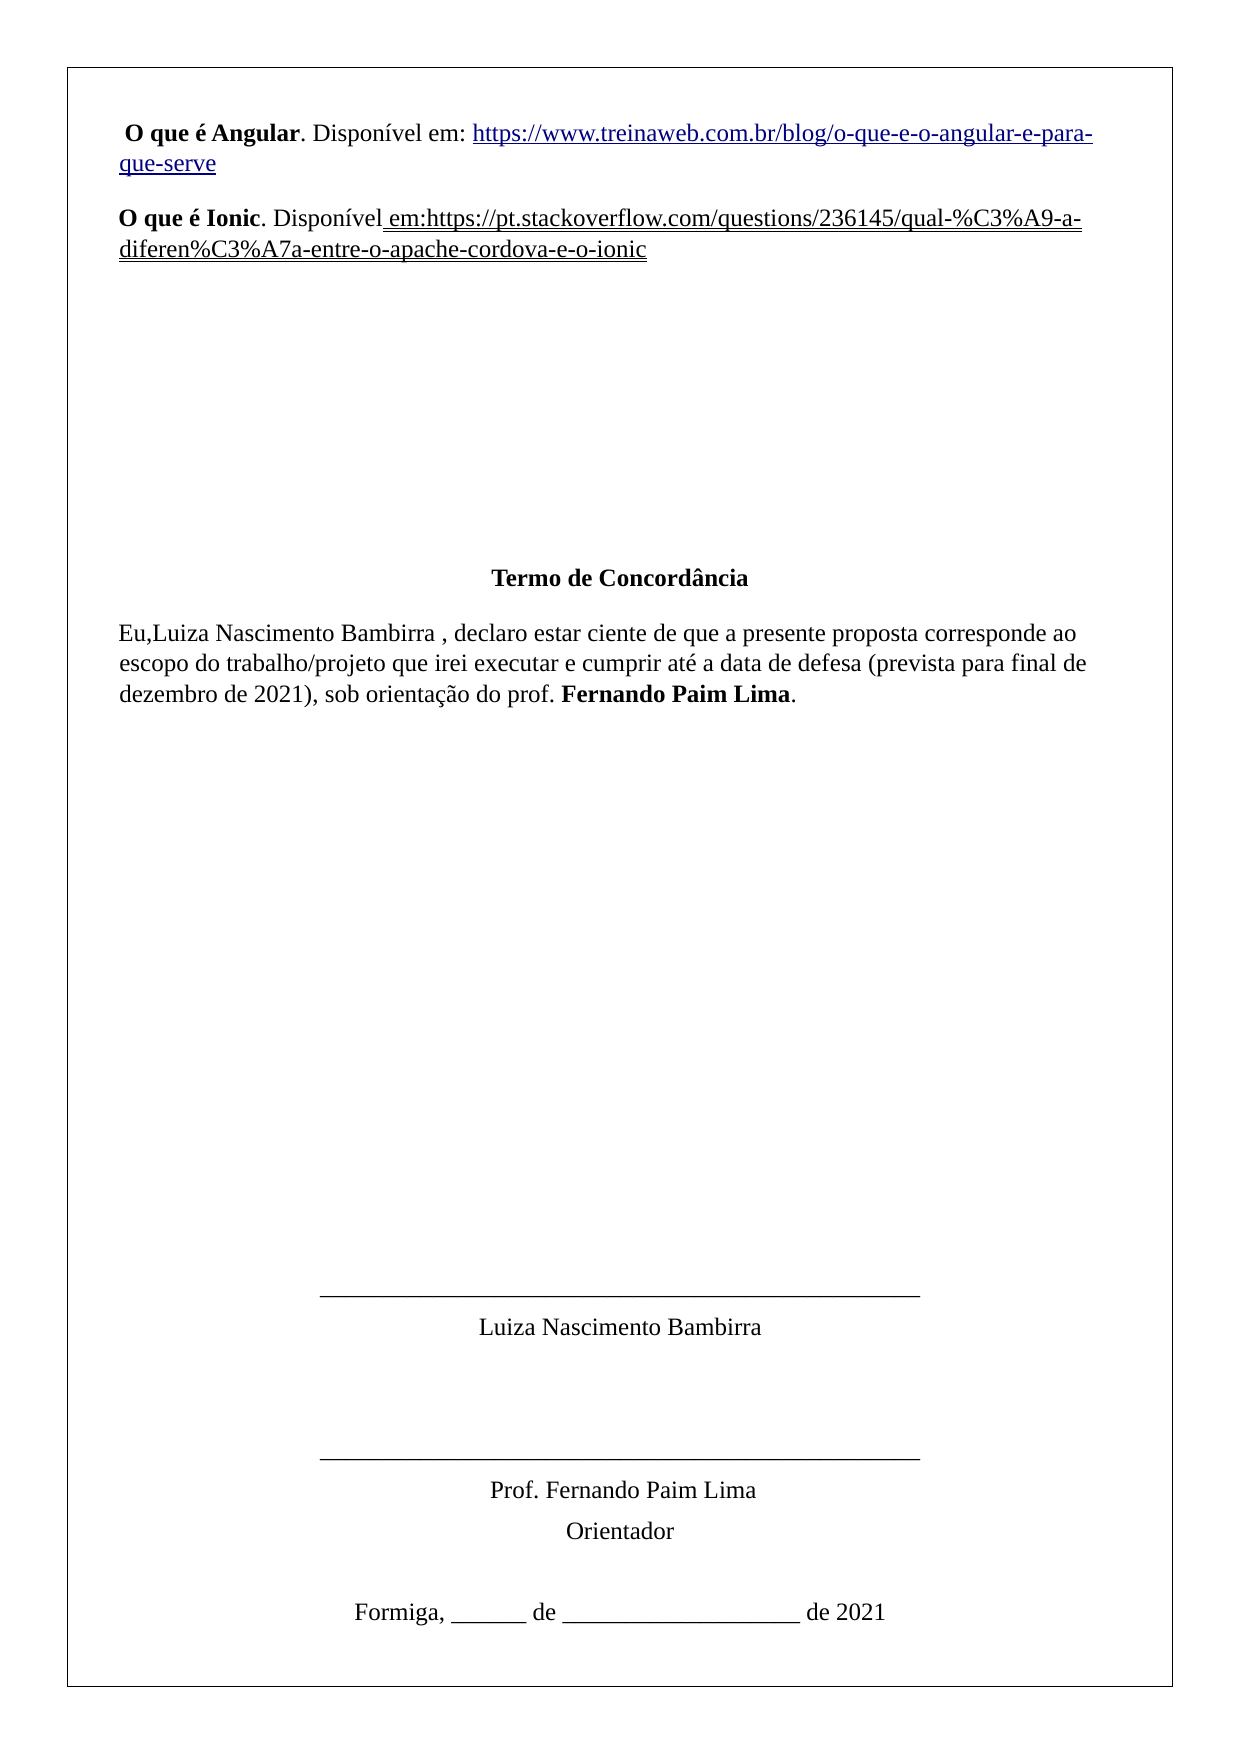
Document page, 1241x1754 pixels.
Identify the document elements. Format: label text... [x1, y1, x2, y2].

text Orientador [118, 1516, 1122, 1544]
text ________________________________________________ [118, 1271, 1122, 1299]
text ________________________________________________ [118, 1434, 1122, 1463]
text Eu,Luiza Nascimento Bambirra , declaro estar ciente de que a presente proposta corresponde ao escopo do trabalho/projeto que irei executar e cumprir até a data de defesa (prevista para final de dezembro de 2021), sob orientação do prof. Fernando Paim Lima. [118, 618, 1122, 708]
text Luiza Nascimento Bambirra [118, 1312, 1122, 1340]
text O que é Angular. Disponível em: https://www.treinaweb.com.br/blog/o-que-e-o-angular-e-para-que-serve [118, 118, 1122, 177]
text Termo de Concordância [118, 563, 1122, 592]
text O que é Ionic. Disponível em:https://pt.stackoverflow.com/questions/236145/qual-%C3%A9-a-diferen%C3%A7a-entre-o-apache-cordova-e-o-ionic [118, 203, 1122, 262]
text Formiga, ______ de ___________________ de 2021 [118, 1597, 1122, 1626]
text Prof. Fernando Paim Lima [118, 1475, 1122, 1504]
